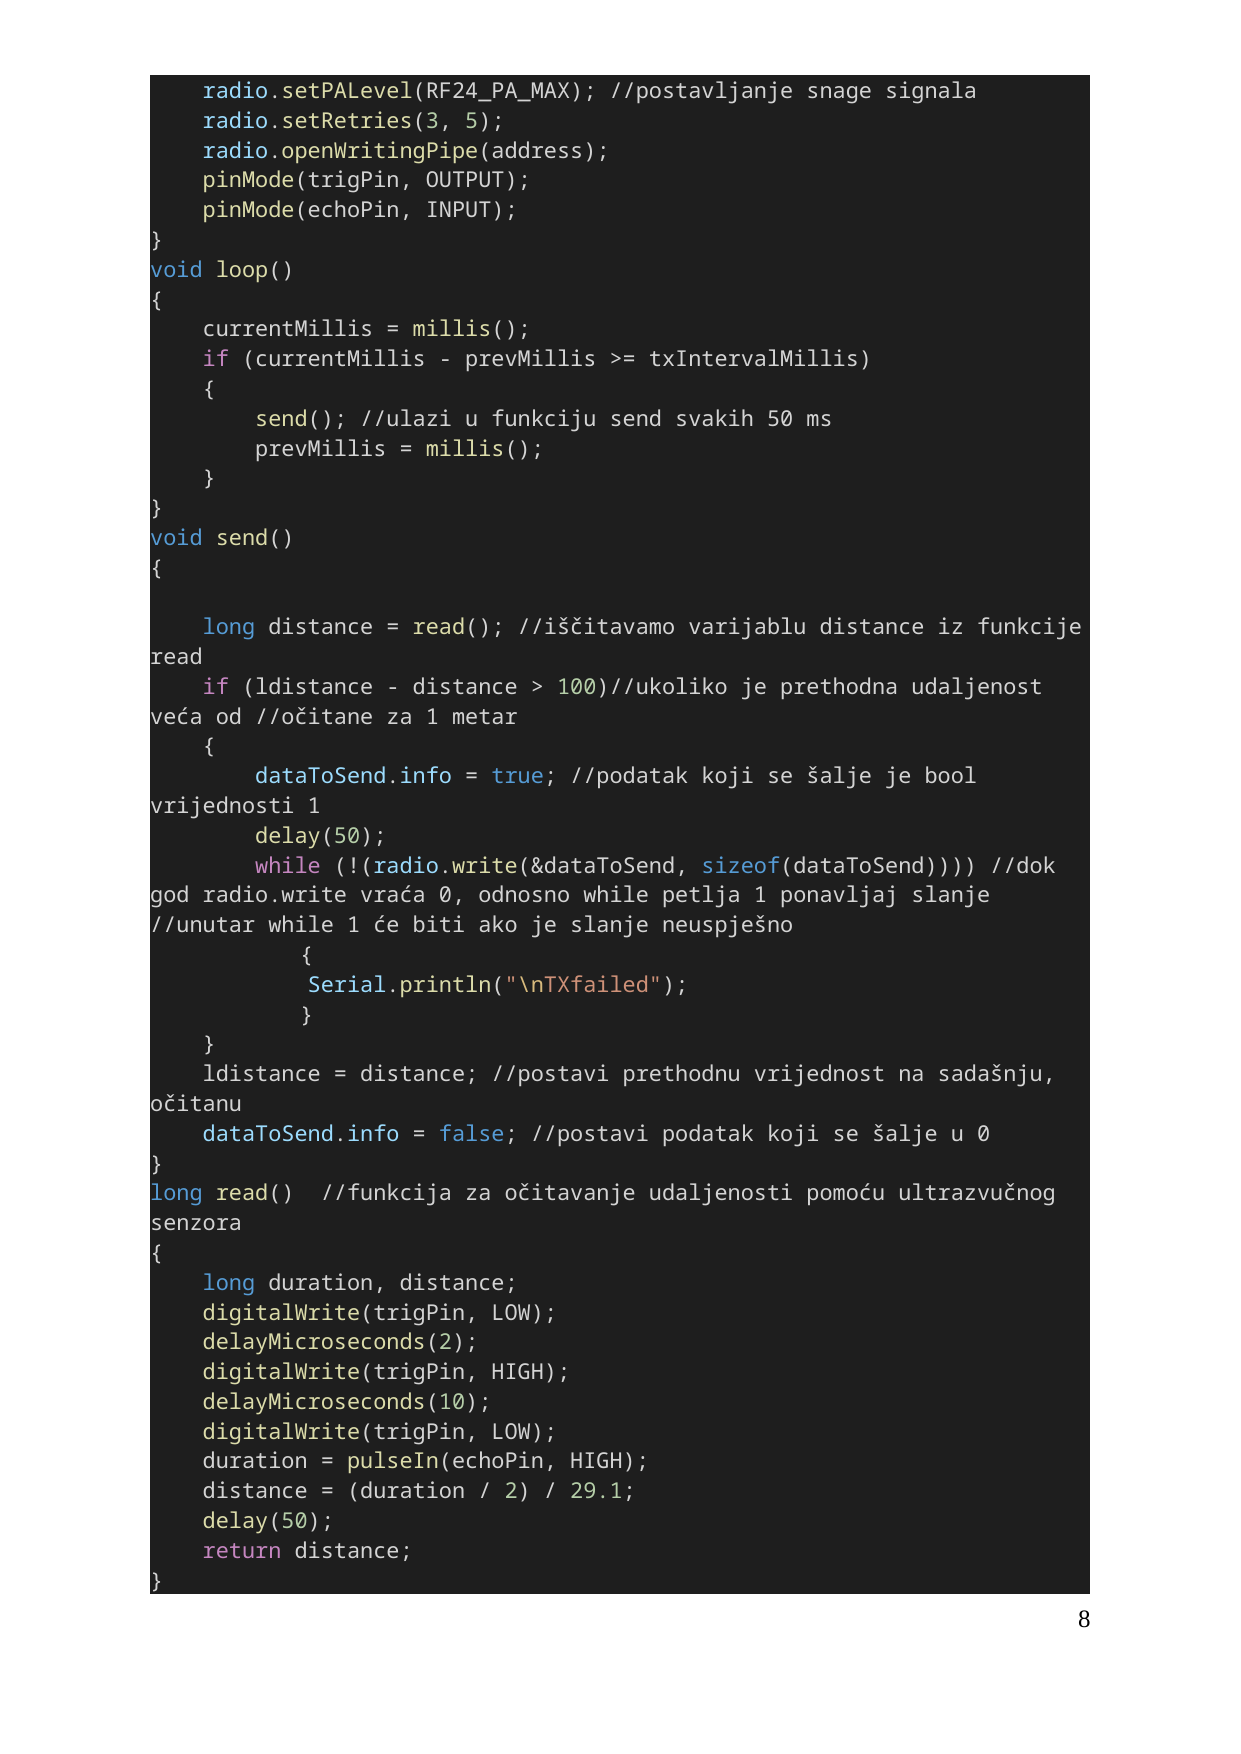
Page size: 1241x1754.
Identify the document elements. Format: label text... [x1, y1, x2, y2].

text radio.setRetries(3, 5); [150, 105, 1090, 134]
text void loop() [150, 254, 1090, 283]
text dataToSend.info = false; //postavi podatak koji se šalje u 0 [150, 1118, 1090, 1147]
text currentMillis = millis(); [150, 313, 1090, 343]
text } [150, 998, 1090, 1028]
text long distance = read(); //iščitavamo varijablu distance iz funkcije read [150, 611, 1090, 671]
text } [150, 1564, 1090, 1594]
text void send() [150, 522, 1090, 552]
text } [150, 1147, 1090, 1177]
text { [150, 939, 1090, 969]
text { [150, 283, 1090, 313]
text pinMode(trigPin, OUTPUT); [150, 164, 1090, 194]
text delayMicroseconds(10); [150, 1386, 1090, 1416]
text } [150, 224, 1090, 254]
text digitalWrite(trigPin, HIGH); [150, 1356, 1090, 1386]
text long duration, distance; [150, 1267, 1090, 1296]
text prevMillis = millis(); [150, 432, 1090, 462]
text duration = pulseIn(echoPin, HIGH); [150, 1445, 1090, 1475]
text digitalWrite(trigPin, LOW); [150, 1416, 1090, 1445]
text } [150, 492, 1090, 522]
text delayMicroseconds(2); [150, 1326, 1090, 1356]
text return distance; [150, 1535, 1090, 1564]
text ldistance = distance; //postavi prethodnu vrijednost na sadašnju, očitanu [150, 1058, 1090, 1118]
text { [150, 730, 1090, 760]
text Serial.println("\nTXfailed"); [150, 969, 1090, 998]
text dataToSend.info = true; //podatak koji se šalje je bool vrijednosti 1 [150, 760, 1090, 820]
text { [150, 552, 1090, 581]
text //unutar while 1 će biti ako je slanje neuspješno [150, 909, 1090, 939]
text delay(50); [150, 1505, 1090, 1535]
text { [150, 373, 1090, 403]
text digitalWrite(trigPin, LOW); [150, 1296, 1090, 1326]
text if (currentMillis - prevMillis >= txIntervalMillis) [150, 343, 1090, 373]
text if (ldistance - distance > 100)//ukoliko je prethodna udaljenost veća od //očitane za 1 metar [150, 671, 1090, 730]
text long read() //funkcija za očitavanje udaljenosti pomoću ultrazvučnog senzora [150, 1177, 1090, 1237]
text radio.openWritingPipe(address); [150, 134, 1090, 164]
text } [150, 462, 1090, 492]
text send(); //ulazi u funkciju send svakih 50 ms [150, 403, 1090, 432]
text distance = (duration / 2) / 29.1; [150, 1475, 1090, 1505]
text radio.setPALevel(RF24_PA_MAX); //postavljanje snage signala [150, 75, 1090, 105]
text pinMode(echoPin, INPUT); [150, 194, 1090, 224]
text while (!(radio.write(&dataToSend, sizeof(dataToSend)))) //dok god radio.write vraća 0, odnosno while petlja 1 ponavljaj slanje [150, 849, 1090, 909]
text } [150, 1028, 1090, 1058]
text delay(50); [150, 820, 1090, 849]
text { [150, 1237, 1090, 1267]
